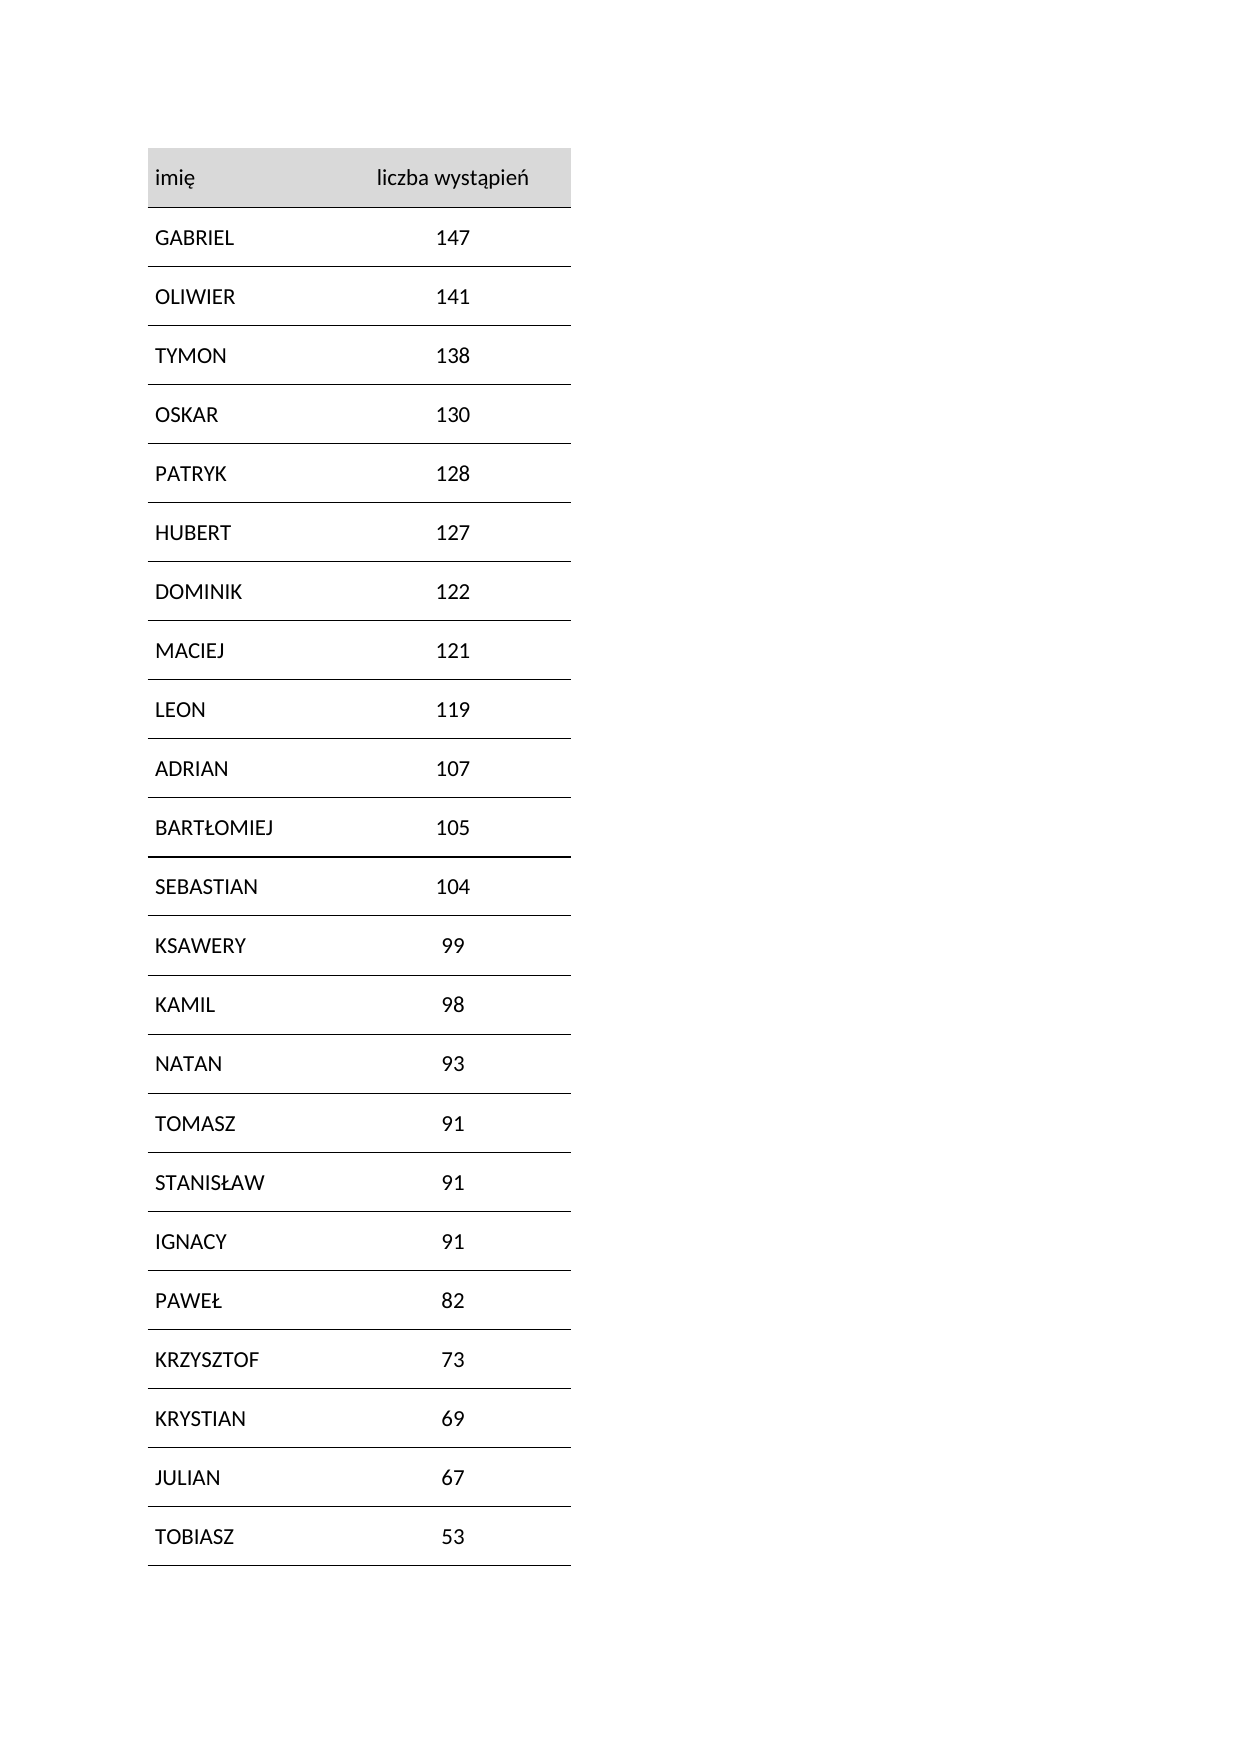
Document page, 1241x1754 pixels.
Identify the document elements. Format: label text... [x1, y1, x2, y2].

table_cell KRYSTIAN [148, 1389, 335, 1447]
table_cell KRZYSZTOF [148, 1330, 335, 1388]
table_cell DOMINIK [148, 562, 335, 620]
table_cell TOBIASZ [148, 1507, 335, 1565]
table_cell 138 [335, 326, 571, 384]
table_cell 67 [335, 1448, 571, 1506]
table_cell 82 [335, 1271, 571, 1329]
table_cell 107 [335, 739, 571, 797]
table_cell 119 [335, 680, 571, 738]
table_cell 91 [335, 1094, 571, 1152]
table_cell BARTŁOMIEJ [148, 798, 335, 856]
table_cell STANISŁAW [148, 1153, 335, 1211]
table_cell HUBERT [148, 503, 335, 561]
table_cell KSAWERY [148, 916, 335, 974]
table_cell 99 [335, 916, 571, 974]
table_cell KAMIL [148, 976, 335, 1033]
table_cell 53 [335, 1507, 571, 1565]
table_cell OSKAR [148, 385, 335, 443]
table_cell 141 [335, 267, 571, 325]
table_cell 104 [335, 858, 571, 915]
table_cell PATRYK [148, 444, 335, 502]
table_cell 122 [335, 562, 571, 620]
table_cell NATAN [148, 1035, 335, 1093]
table_cell 69 [335, 1389, 571, 1447]
table_cell IGNACY [148, 1212, 335, 1270]
table_cell 128 [335, 444, 571, 502]
table_cell 98 [335, 976, 571, 1033]
table_cell TOMASZ [148, 1094, 335, 1152]
table_cell 121 [335, 621, 571, 679]
table_cell 147 [335, 208, 571, 266]
table_cell 93 [335, 1035, 571, 1093]
table_cell GABRIEL [148, 208, 335, 266]
table_cell TYMON [148, 326, 335, 384]
table_cell SEBASTIAN [148, 858, 335, 915]
table_cell ADRIAN [148, 739, 335, 797]
table_cell 127 [335, 503, 571, 561]
table_cell 91 [335, 1153, 571, 1211]
table_cell 91 [335, 1212, 571, 1270]
table_cell MACIEJ [148, 621, 335, 679]
table_header imię [148, 148, 335, 207]
table_cell JULIAN [148, 1448, 335, 1506]
table_cell LEON [148, 680, 335, 738]
table_cell 73 [335, 1330, 571, 1388]
table_cell 105 [335, 798, 571, 856]
table_cell OLIWIER [148, 267, 335, 325]
table_cell PAWEŁ [148, 1271, 335, 1329]
table_header liczba wystąpień [335, 148, 571, 207]
table_cell 130 [335, 385, 571, 443]
